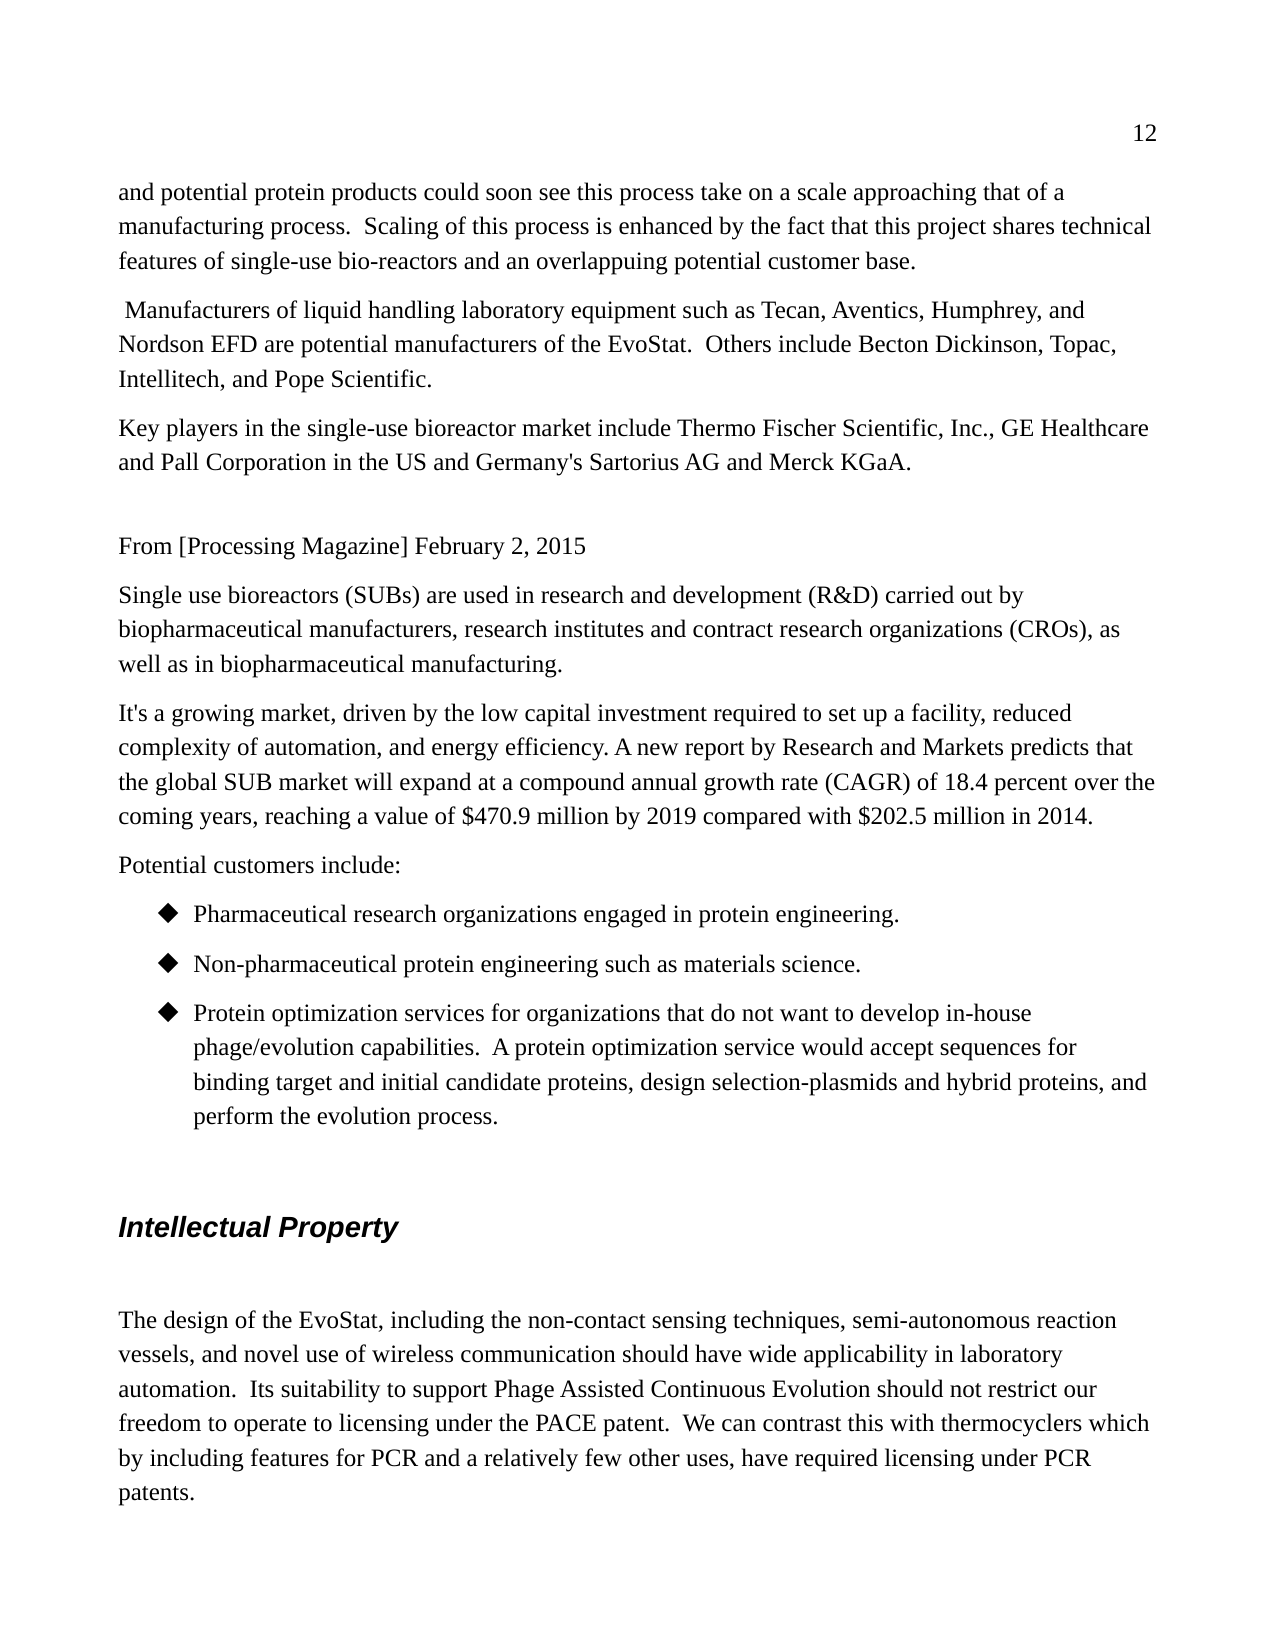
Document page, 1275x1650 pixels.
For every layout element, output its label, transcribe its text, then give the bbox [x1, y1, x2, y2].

text Potential customers include: [118, 851, 1157, 879]
subtitle Intellectual Property [118, 1210, 1157, 1243]
list Pharmaceutical research organizations engaged in protein engineering. [156, 899, 1157, 928]
text From [Processing Magazine] February 2, 2015 [118, 531, 1157, 560]
text It's a growing market, driven by the low capital investment required to set up a facility, reduced complexity of automation, and energy efficiency. A new report by Research and Markets predicts that the global SUB market will expand at a compound annual growth rate (CAGR) of 18.4 percent over the coming years, reaching a value of $470.9 million by 2019 compared with $202.5 million in 2014. [118, 698, 1157, 830]
text Key players in the single-use bioreactor market include Thermo Fischer Scientific, Inc., GE Healthcare and Pall Corporation in the US and Germany's Sartorius AG and Merck KGaA. [118, 413, 1157, 511]
text Single use bioreactors (SUBs) are used in research and development (R&D) carried out by biopharmaceutical manufacturers, research institutes and contract research organizations (CROs), as well as in biopharmaceutical manufacturing. [118, 580, 1157, 678]
text The design of the EvoStat, including the non-contact sensing techniques, semi-autonomous reaction vessels, and novel use of wireless communication should have wide applicability in laboratory automation. Its suitability to support Phage Assisted Continuous Evolution should not restrict our freedom to operate to licensing under the PACE patent. We can contrast this with thermocyclers which by including features for PCR and a relatively few other uses, have required licensing under PCR patents. [118, 1305, 1157, 1506]
list Non-pharmaceutical protein engineering such as materials science. [156, 949, 1157, 977]
list Protein optimization services for organizations that do not want to develop in-house phage/evolution capabilities. A protein optimization service would accept sequences for binding target and initial candidate proteins, design selection-plasmids and hybrid proteins, and perform the evolution process. [156, 998, 1157, 1130]
text Manufacturers of liquid handling laboratory equipment such as Tecan, Aventics, Humphrey, and Nordson EFD are potential manufacturers of the EvoStat. Others include Becton Dickinson, Topac, Intellitech, and Pope Scientific. [118, 295, 1157, 393]
text and potential protein products could soon see this process take on a scale approaching that of a manufacturing process. Scaling of this process is enhanced by the fact that this project shares technical features of single-use bio-reactors and an overlappuing potential customer base. [118, 177, 1157, 274]
